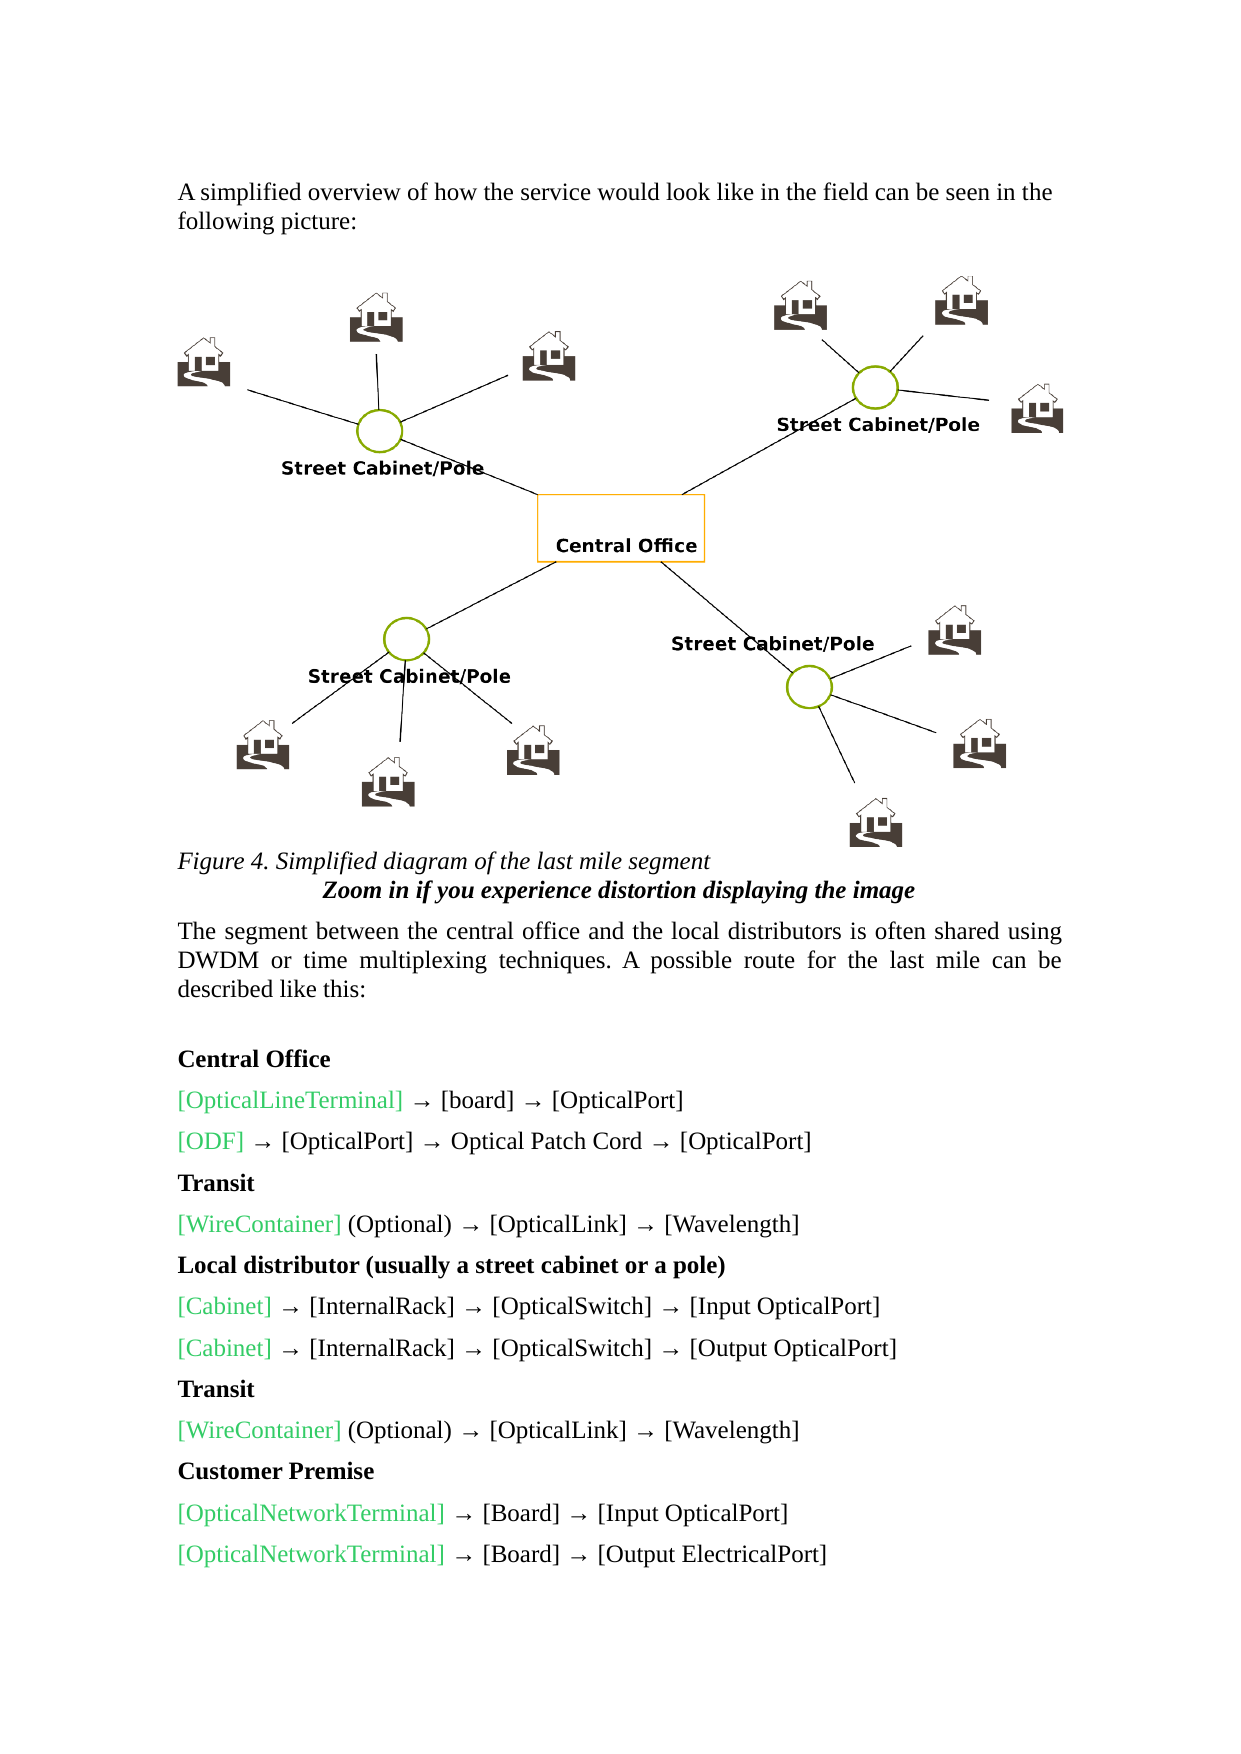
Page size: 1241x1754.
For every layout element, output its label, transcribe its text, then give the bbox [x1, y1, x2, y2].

text [OpticalLineTerminal] → [board] → [OpticalPort] [177, 1085, 1063, 1114]
text [Cabinet] → [InternalRack] → [OpticalSwitch] → [Output OpticalPort] [177, 1333, 1063, 1361]
text Customer Premise [177, 1456, 1063, 1485]
text [OpticalNetworkTerminal] → [Board] → [Output ElectricalPort] [177, 1539, 1063, 1568]
text Local distributor (usually a street cabinet or a pole) [177, 1250, 1063, 1279]
text A simplified overview of how the service would look like in the field can be seen in the following picture: [177, 177, 1063, 235]
text [WireContainer] (Optional) → [OpticalLink] → [Wavelength] [177, 1209, 1063, 1238]
text [OpticalNetworkTerminal] → [Board] → [Input OpticalPort] [177, 1498, 1063, 1526]
text Central Office [177, 1044, 1063, 1073]
text The segment between the central office and the local distributors is often shared using DWDM or time multiplexing techniques. A possible route for the last mile can be described like this: [177, 916, 1063, 1003]
text [177, 263, 1063, 276]
picture [177, 276, 1064, 847]
text Zoom in if you experience distortion displaying the image [177, 875, 1063, 904]
text Transit [177, 1374, 1063, 1403]
text Figure 4. Simplified diagram of the last mile segment [177, 847, 1063, 875]
text Transit [177, 1168, 1063, 1196]
text [ODF] → [OpticalPort] → Optical Patch Cord → [OpticalPort] [177, 1126, 1063, 1155]
text [Cabinet] → [InternalRack] → [OpticalSwitch] → [Input OpticalPort] [177, 1291, 1063, 1320]
text [WireContainer] (Optional) → [OpticalLink] → [Wavelength] [177, 1415, 1063, 1444]
